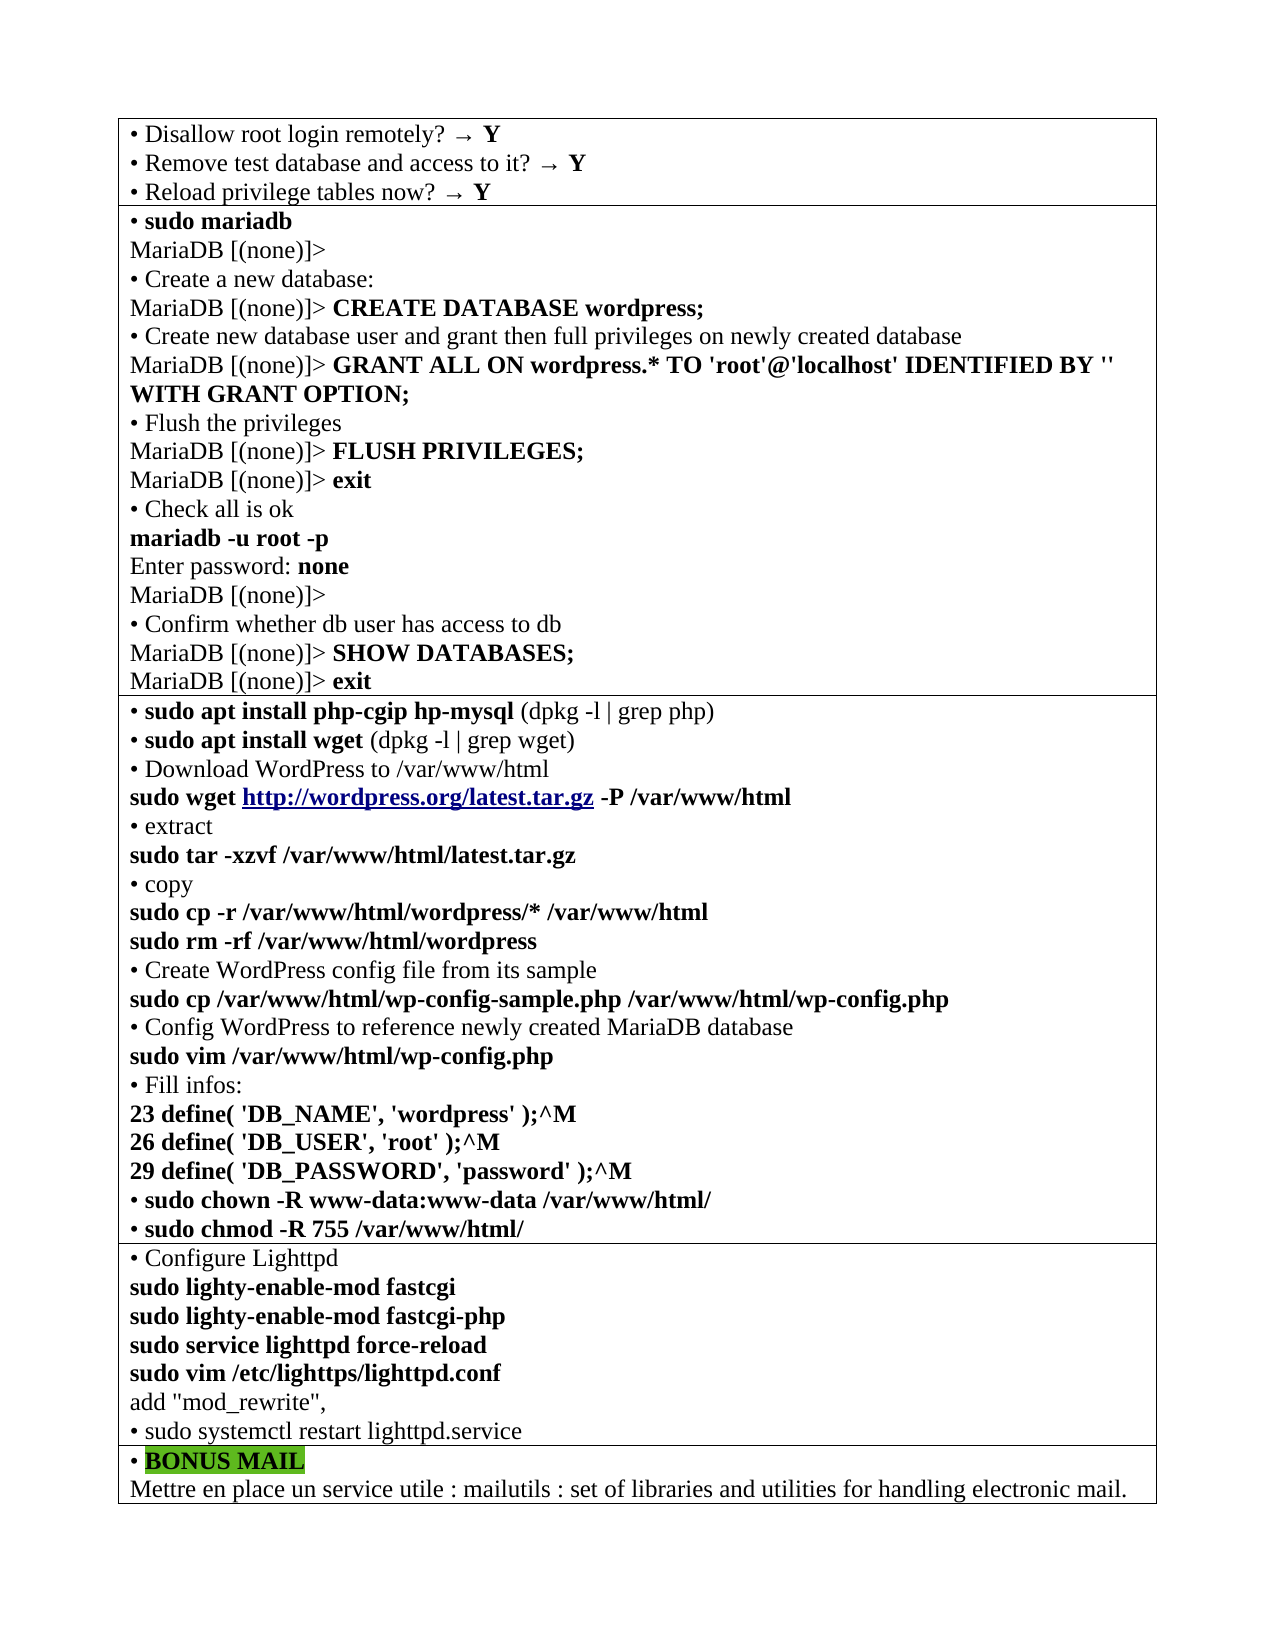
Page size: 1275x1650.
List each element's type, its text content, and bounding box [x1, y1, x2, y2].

table_cell • sudo mariadb MariaDB [(none)]> • Create a new database: MariaDB [(none)]> CREATE DATABASE wordpress; • Create new database user and grant then full privileges on newly created database MariaDB [(none)]> GRANT ALL ON wordpress.* TO 'root'@'localhost' IDENTIFIED BY '' WITH GRANT OPTION; • Flush the privileges MariaDB [(none)]> FLUSH PRIVILEGES; MariaDB [(none)]> exit • Check all is ok mariadb -u root -p Enter password: none MariaDB [(none)]> • Confirm whether db user has access to db MariaDB [(none)]> SHOW DATABASES; MariaDB [(none)]> exit [119, 206, 1156, 695]
table_cell • Configure Lighttpd sudo lighty-enable-mod fastcgi sudo lighty-enable-mod fastcgi-php sudo service lighttpd force-reload sudo vim /etc/lighttps/lighttpd.conf add "mod_rewrite", • sudo systemctl restart lighttpd.service [119, 1244, 1156, 1445]
table_cell • BONUS MAIL Mettre en place un service utile : mailutils : set of libraries and utilities for handling electronic mail. [119, 1446, 1156, 1503]
table_cell • sudo apt install php-cgip hp-mysql (dpkg -l | grep php) • sudo apt install wget (dpkg -l | grep wget) • Download WordPress to /var/www/html sudo wget http://wordpress.org/latest.tar.gz -P /var/www/html • extract sudo tar -xzvf /var/www/html/latest.tar.gz • copy sudo cp -r /var/www/html/wordpress/* /var/www/html sudo rm -rf /var/www/html/wordpress • Create WordPress config file from its sample sudo cp /var/www/html/wp-config-sample.php /var/www/html/wp-config.php • Config WordPress to reference newly created MariaDB database sudo vim /var/www/html/wp-config.php • Fill infos: 23 define( 'DB_NAME', 'wordpress' );^M 26 define( 'DB_USER', 'root' );^M 29 define( 'DB_PASSWORD', 'password' );^M • sudo chown -R www-data:www-data /var/www/html/ • sudo chmod -R 755 /var/www/html/ [119, 696, 1156, 1242]
table_cell • Disallow root login remotely? → Y • Remove test database and access to it? → Y • Reload privilege tables now? → Y [119, 119, 1156, 205]
